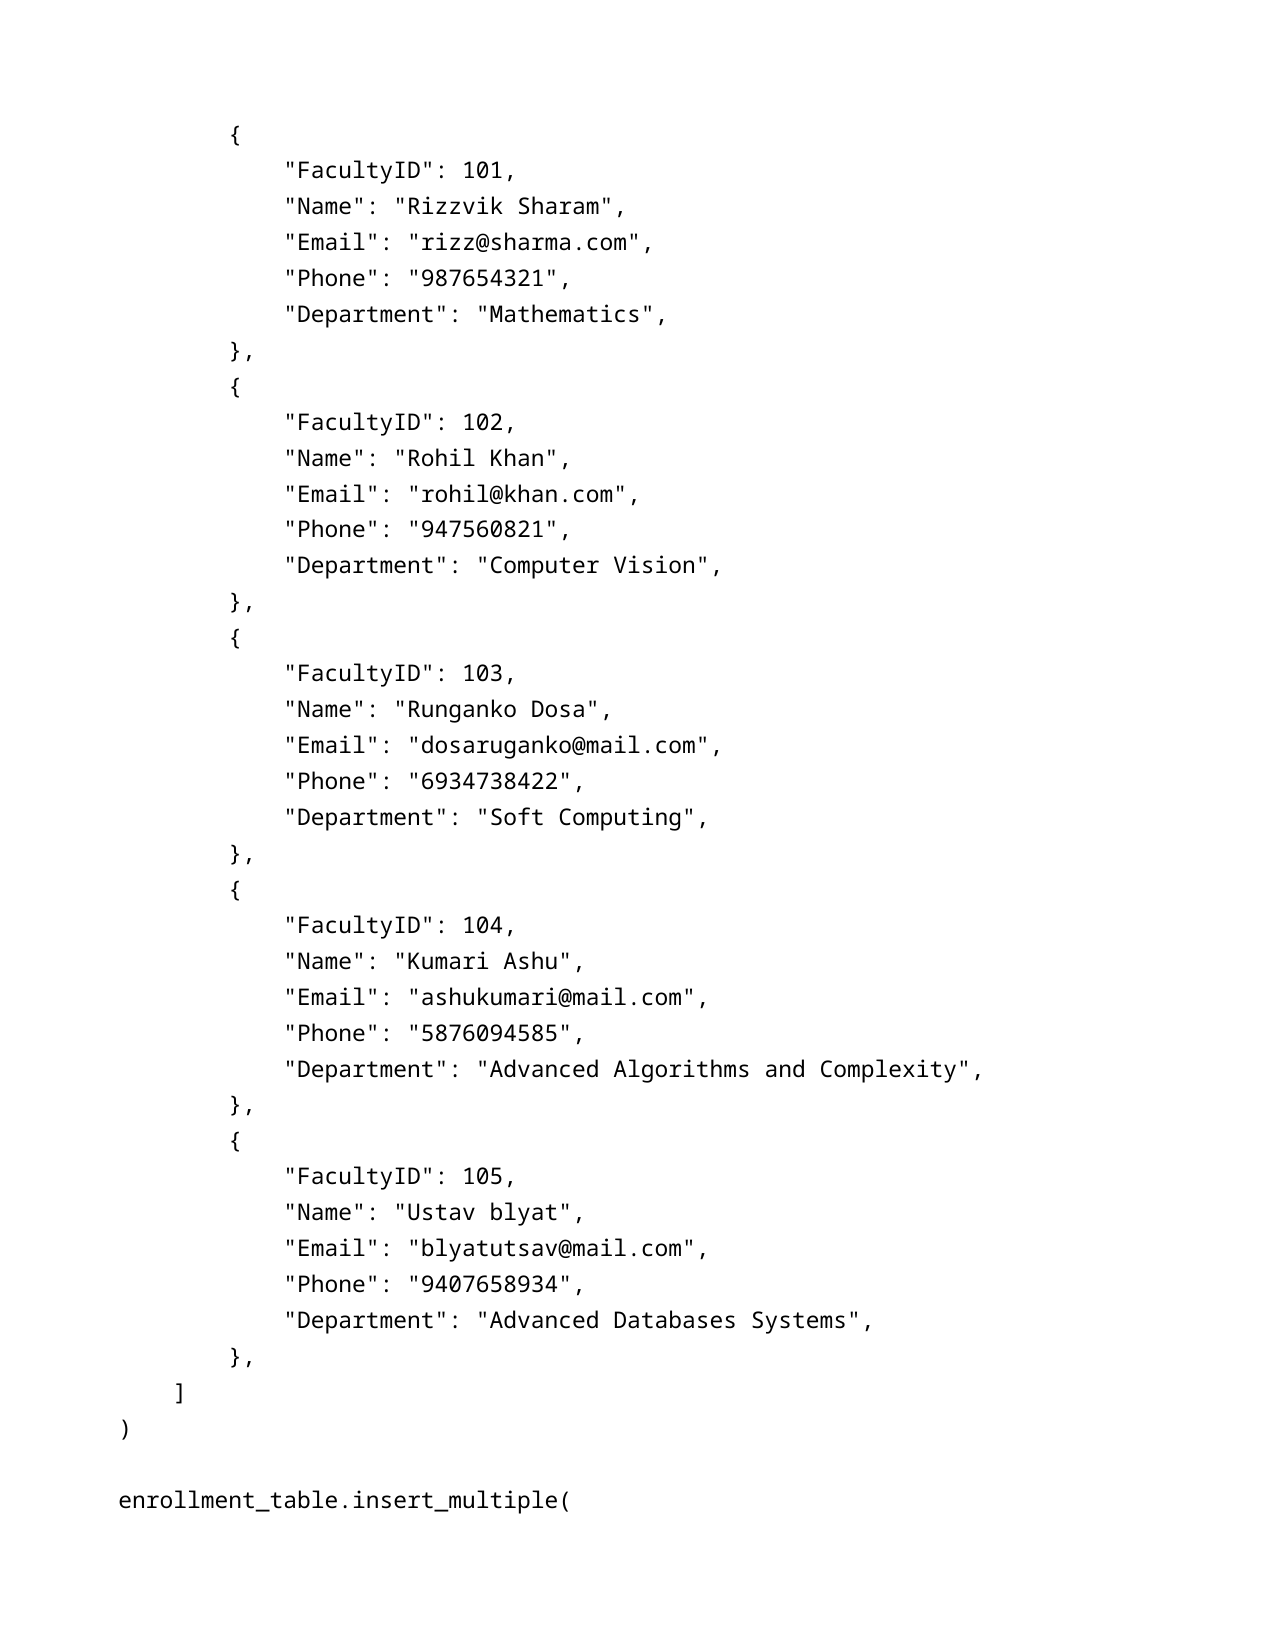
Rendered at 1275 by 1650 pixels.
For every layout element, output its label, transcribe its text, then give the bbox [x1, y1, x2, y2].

text "Department": "Advanced Algorithms and Complexity", [118, 1052, 1157, 1084]
text ) [118, 1412, 1157, 1443]
text "Name": "Rohil Khan", [118, 442, 1157, 473]
text "Department": "Mathematics", [118, 298, 1157, 329]
text "Email": "ashukumari@mail.com", [118, 981, 1157, 1012]
text "Department": "Advanced Databases Systems", [118, 1304, 1157, 1335]
text "FacultyID": 103, [118, 657, 1157, 688]
text }, [118, 585, 1157, 617]
text "Name": "Runganko Dosa", [118, 693, 1157, 724]
text "Phone": "5876094585", [118, 1017, 1157, 1048]
text { [118, 873, 1157, 904]
text { [118, 621, 1157, 652]
text "Phone": "9407658934", [118, 1268, 1157, 1299]
text }, [118, 1340, 1157, 1371]
text { [118, 118, 1157, 149]
text enrollment_table.insert_multiple( [118, 1484, 1157, 1515]
text "Phone": "987654321", [118, 262, 1157, 293]
text "Email": "rizz@sharma.com", [118, 226, 1157, 257]
text { [118, 1124, 1157, 1156]
text }, [118, 334, 1157, 365]
text }, [118, 837, 1157, 868]
text "Email": "blyatutsav@mail.com", [118, 1232, 1157, 1263]
text "FacultyID": 104, [118, 909, 1157, 940]
text "Name": "Kumari Ashu", [118, 945, 1157, 976]
text "Email": "rohil@khan.com", [118, 477, 1157, 509]
text "FacultyID": 102, [118, 406, 1157, 437]
text ] [118, 1376, 1157, 1407]
text "FacultyID": 105, [118, 1160, 1157, 1192]
text { [118, 370, 1157, 401]
text "Phone": "6934738422", [118, 765, 1157, 796]
text "Name": "Ustav blyat", [118, 1196, 1157, 1227]
text "FacultyID": 101, [118, 154, 1157, 185]
text "Email": "dosaruganko@mail.com", [118, 729, 1157, 760]
text "Department": "Computer Vision", [118, 549, 1157, 581]
text }, [118, 1088, 1157, 1120]
text "Phone": "947560821", [118, 513, 1157, 545]
text "Department": "Soft Computing", [118, 801, 1157, 832]
text "Name": "Rizzvik Sharam", [118, 190, 1157, 221]
